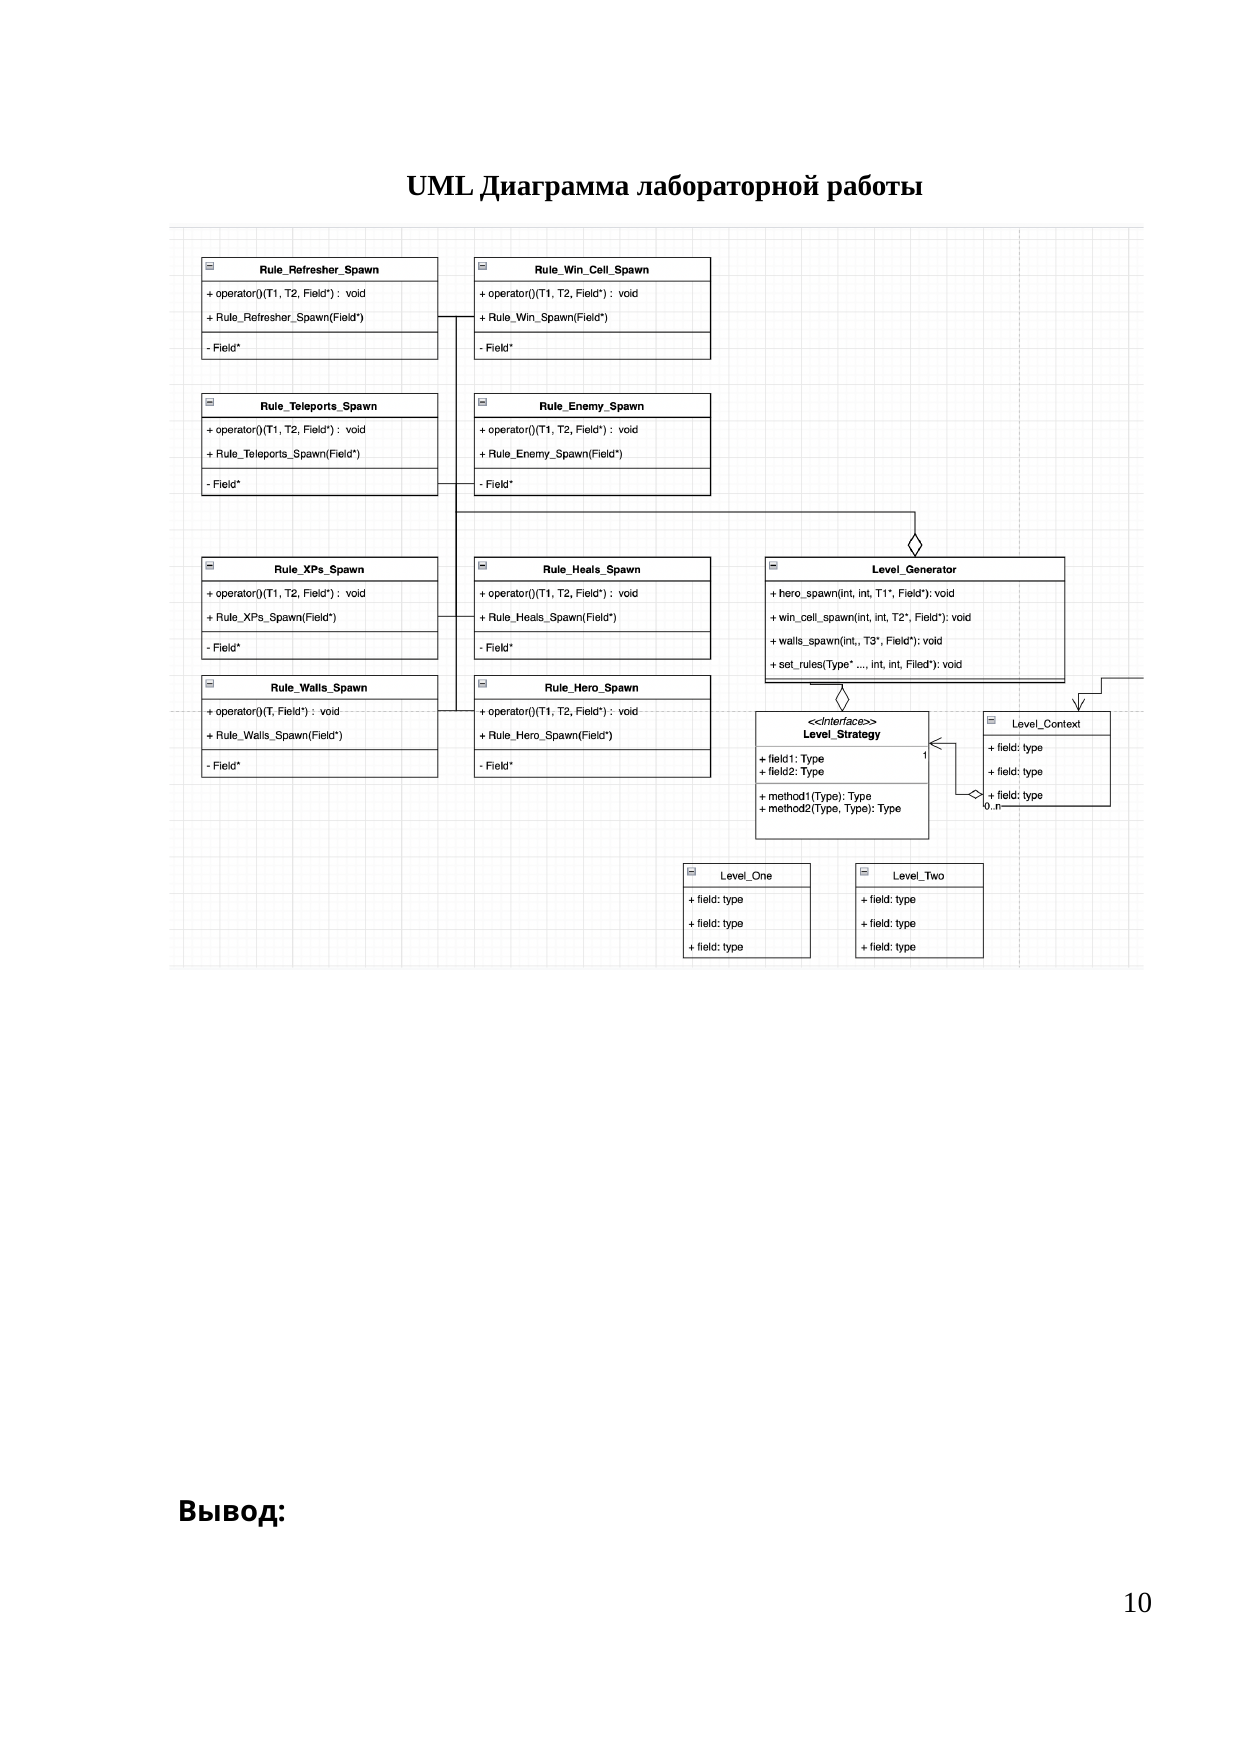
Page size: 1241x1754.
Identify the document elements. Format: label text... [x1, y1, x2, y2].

picture [169, 223, 1144, 970]
text UML Диаграмма лабораторной работы [177, 168, 1152, 202]
text Вывод: [177, 1490, 1152, 1529]
